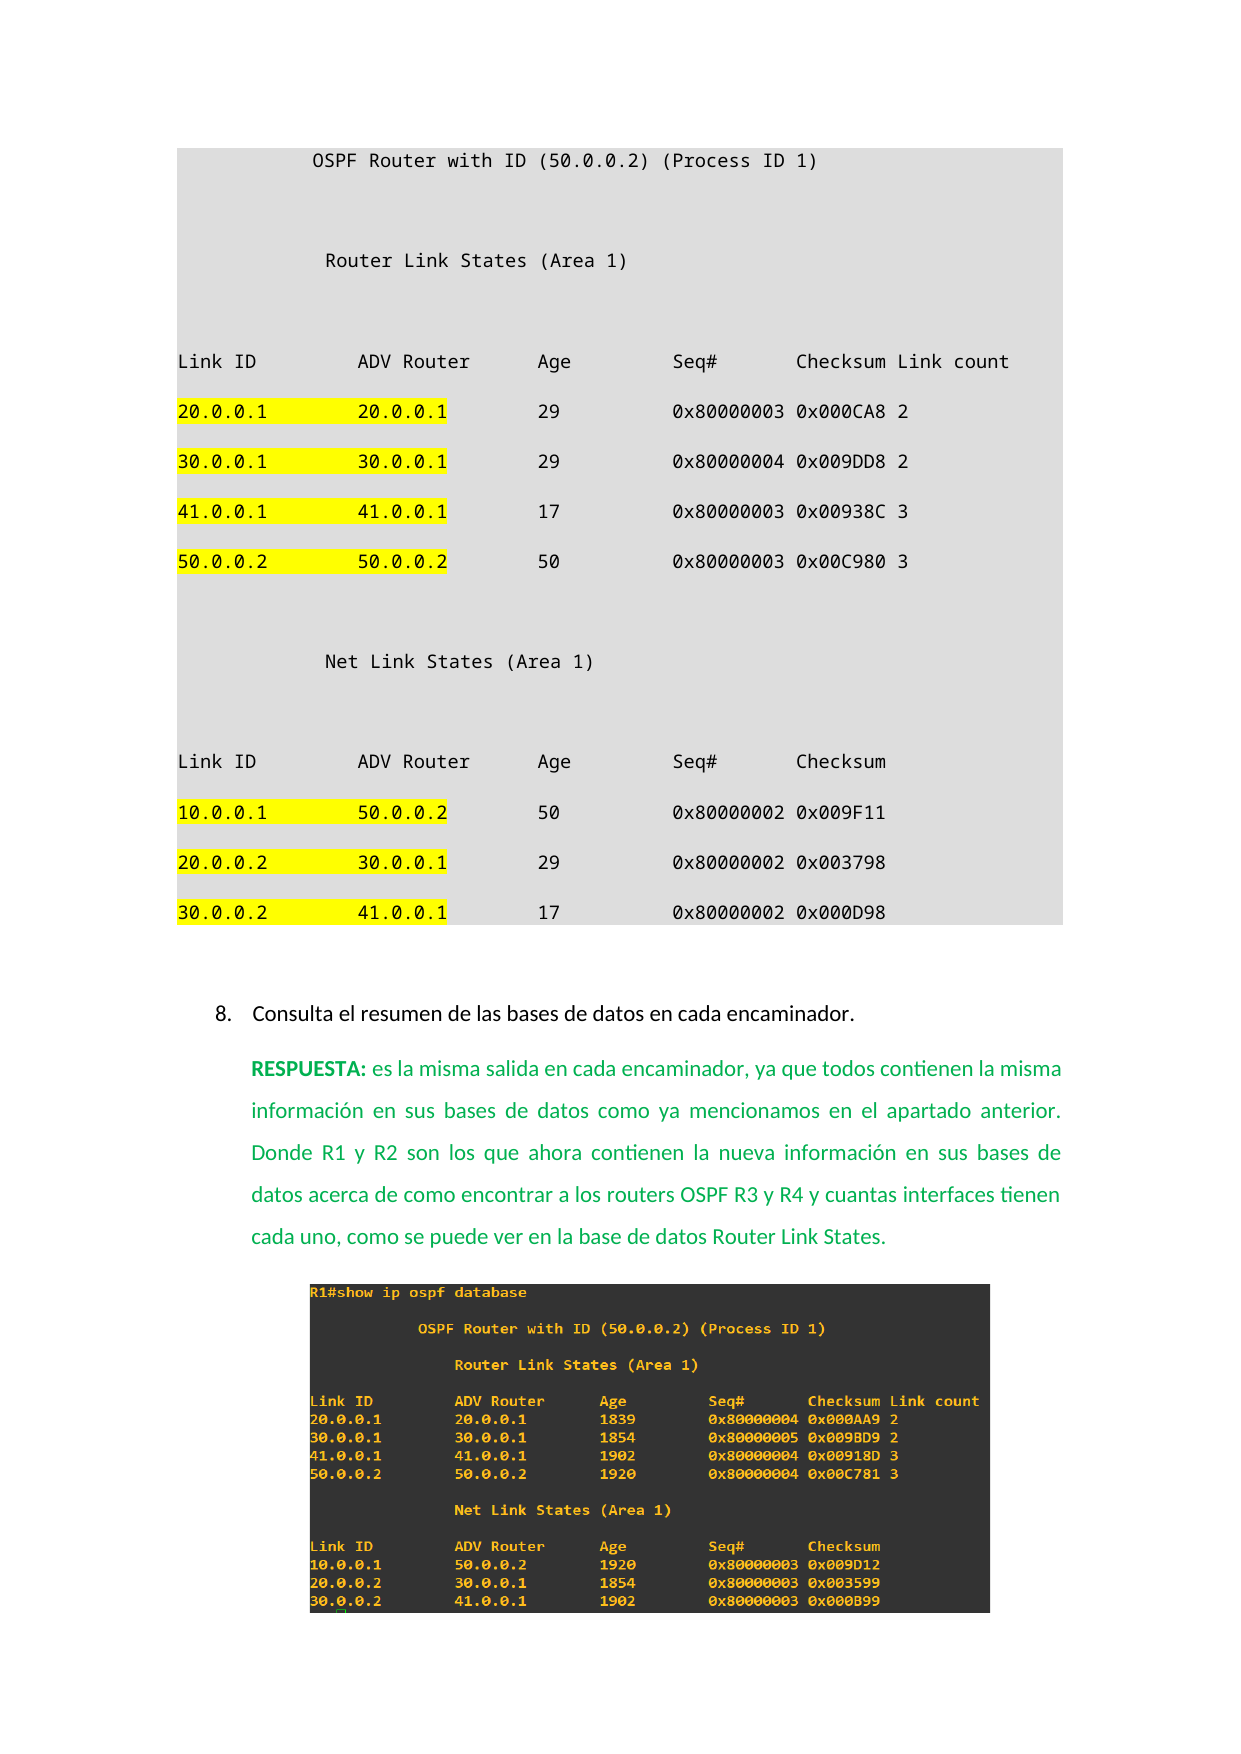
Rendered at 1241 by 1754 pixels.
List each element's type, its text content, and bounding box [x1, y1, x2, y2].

text 20.0.0.2 30.0.0.1 29 0x80000002 0x003798 [177, 849, 1063, 874]
text 30.0.0.1 30.0.0.1 29 0x80000004 0x009DD8 2 [177, 448, 1063, 474]
text OSPF Router with ID (50.0.0.2) (Process ID 1) [177, 148, 1063, 173]
text RESPUESTA: es la misma salida en cada encaminador, ya que todos contienen la misma información en sus bases de datos como ya mencionamos en el apartado anterior. Donde R1 y R2 son los que ahora contienen la nueva información en sus bases de datos acerca de como encontrar a los routers OSPF R3 y R4 y cuantas interfaces tienen cada uno, como se puede ver en la base de datos Router Link States. [251, 1054, 1063, 1250]
text 20.0.0.1 20.0.0.1 29 0x80000003 0x000CA8 2 [177, 398, 1063, 424]
text 10.0.0.1 50.0.0.2 50 0x80000002 0x009F11 [177, 799, 1063, 824]
text Link ID ADV Router Age Seq# Checksum [177, 749, 1063, 774]
text 30.0.0.2 41.0.0.1 17 0x80000002 0x000D98 [177, 899, 1063, 925]
list Consulta el resumen de las bases de datos en cada encaminador. [215, 999, 1063, 1027]
text Link ID ADV Router Age Seq# Checksum Link count [177, 348, 1063, 373]
text Router Link States (Area 1) [177, 248, 1063, 273]
text 50.0.0.2 50.0.0.2 50 0x80000003 0x00C980 3 [177, 548, 1063, 574]
text Net Link States (Area 1) [177, 649, 1063, 674]
text 41.0.0.1 41.0.0.1 17 0x80000003 0x00938C 3 [177, 498, 1063, 524]
